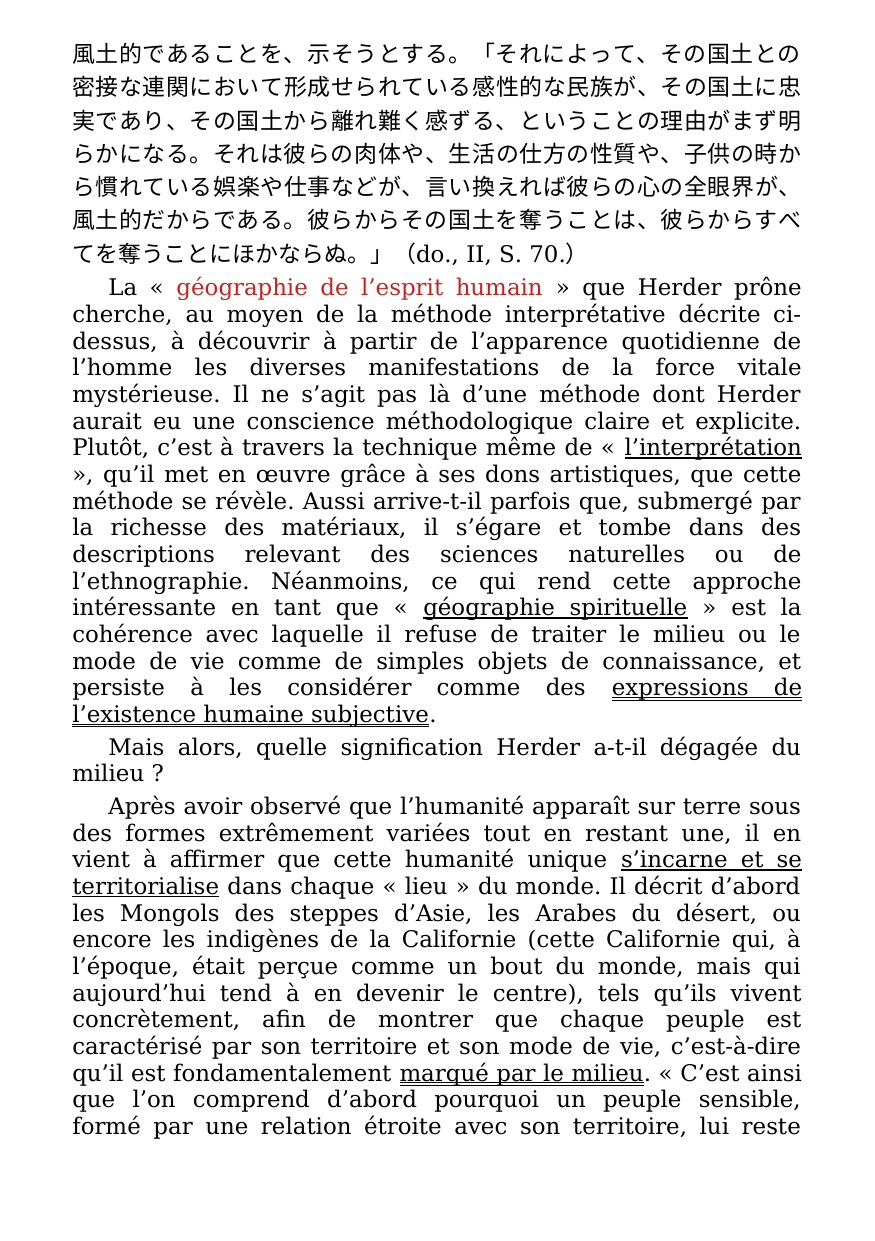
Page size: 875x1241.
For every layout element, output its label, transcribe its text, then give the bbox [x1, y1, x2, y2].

text 風土的であることを、示そうとする。「それによって、その国土との密接な連関において形成せられている感性的な民族が、その国土に忠実であり、その国土から離れ難く感ずる、ということの理由がまず明らかになる。それは彼らの肉体や、生活の仕方の性質や、子供の時から慣れている娯楽や仕事などが、言い換えれば彼らの心の全眼界が、風土的だからである。彼らからその国土を奪うことは、彼らからすべてを奪うことにほかならぬ。」（do., II, S. 70.） [72, 36, 802, 269]
text Mais alors, quelle signification Herder a-t-il dégagée du milieu ? [72, 734, 802, 787]
text Après avoir observé que l’humanité apparaît sur terre sous des formes extrêmement variées tout en restant une, il en vient à affirmer que cette humanité unique s’incarne et se territorialise dans chaque « lieu » du monde. Il décrit d’abord les Mongols des steppes d’Asie, les Arabes du désert, ou encore les indigènes de la Californie (cette Californie qui, à l’époque, était perçue comme un bout du monde, mais qui aujourd’hui tend à en devenir le centre), tels qu’ils vivent concrètement, afin de montrer que chaque peuple est caractérisé par son territoire et son mode de vie, c’est-à-dire qu’il est fondamentalement marqué par le milieu. « C’est ainsi que l’on comprend d’abord pourquoi un peuple sensible, formé par une relation étroite avec son territoire, lui reste [72, 793, 802, 1140]
text La « géographie de l’esprit humain » que Herder prône cherche, au moyen de la méthode interprétative décrite ci-dessus, à découvrir à partir de l’apparence quotidienne de l’homme les diverses manifestations de la force vitale mystérieuse. Il ne s’agit pas là d’une méthode dont Herder aurait eu une conscience méthodologique claire et explicite. Plutôt, c’est à travers la technique même de « l’interprétation », qu’il met en œuvre grâce à ses dons artistiques, que cette méthode se révèle. Aussi arrive-t-il parfois que, submergé par la richesse des matériaux, il s’égare et tombe dans des descriptions relevant des sciences naturelles ou de l’ethnographie. Néanmoins, ce qui rend cette approche intéressante en tant que « géographie spirituelle » est la cohérence avec laquelle il refuse de traiter le milieu ou le mode de vie comme de simples objets de connaissance, et persiste à les considérer comme des expressions de l’existence humaine subjective. [72, 274, 802, 728]
